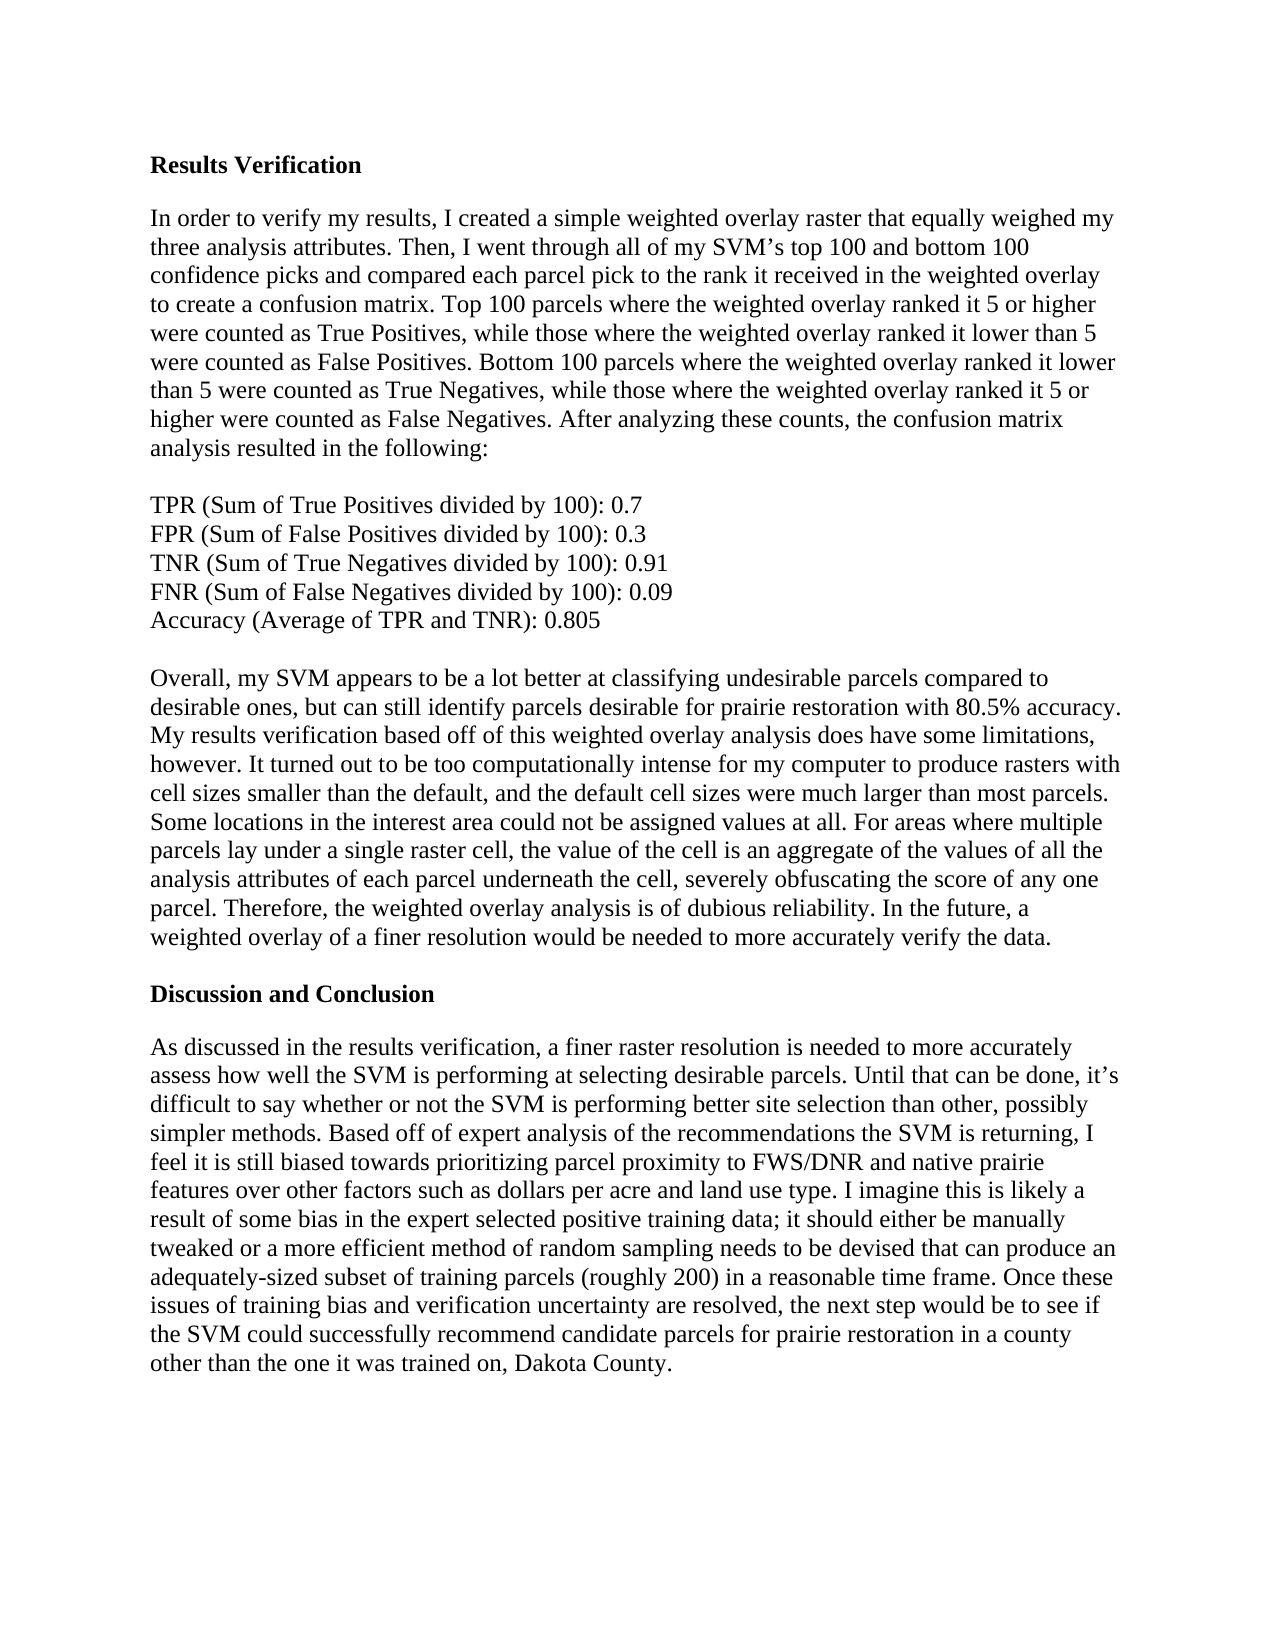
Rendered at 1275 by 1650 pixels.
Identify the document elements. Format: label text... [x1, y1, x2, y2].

text Accuracy (Average of TPR and TNR): 0.805 [150, 605, 1125, 634]
text Overall, my SVM appears to be a lot better at classifying undesirable parcels compared to desirable ones, but can still identify parcels desirable for prairie restoration with 80.5% accuracy. My results verification based off of this weighted overlay analysis does have some limitations, however. It turned out to be too computationally intense for my computer to produce rasters with cell sizes smaller than the default, and the default cell sizes were much larger than most parcels. Some locations in the interest area could not be assigned values at all. For areas where multiple parcels lay under a single raster cell, the value of the cell is an aggregate of the values of all the analysis attributes of each parcel underneath the cell, severely obfuscating the score of any one parcel. Therefore, the weighted overlay analysis is of dubious reliability. In the future, a weighted overlay of a finer resolution would be needed to more accurately verify the data. [150, 663, 1125, 950]
text Discussion and Conclusion [150, 979, 1125, 1008]
text Results Verification [150, 150, 1125, 179]
text TNR (Sum of True Negatives divided by 100): 0.91 [150, 548, 1125, 577]
text In order to verify my results, I created a simple weighted overlay raster that equally weighed my three analysis attributes. Then, I went through all of my SVM’s top 100 and bottom 100 confidence picks and compared each parcel pick to the rank it received in the weighted overlay to create a confusion matrix. Top 100 parcels where the weighted overlay ranked it 5 or higher were counted as True Positives, while those where the weighted overlay ranked it lower than 5 were counted as False Positives. Bottom 100 parcels where the weighted overlay ranked it lower than 5 were counted as True Negatives, while those where the weighted overlay ranked it 5 or higher were counted as False Negatives. After analyzing these counts, the confusion matrix analysis resulted in the following: [150, 203, 1125, 462]
text TPR (Sum of True Positives divided by 100): 0.7 [150, 490, 1125, 519]
text FNR (Sum of False Negatives divided by 100): 0.09 [150, 577, 1125, 605]
text As discussed in the results verification, a finer raster resolution is needed to more accurately assess how well the SVM is performing at selecting desirable parcels. Until that can be done, it’s difficult to say whether or not the SVM is performing better site selection than other, possibly simpler methods. Based off of expert analysis of the recommendations the SVM is returning, I feel it is still biased towards prioritizing parcel proximity to FWS/DNR and native prairie features over other factors such as dollars per acre and land use type. I imagine this is likely a result of some bias in the expert selected positive training data; it should either be manually tweaked or a more efficient method of random sampling needs to be devised that can produce an adequately-sized subset of training parcels (roughly 200) in a reasonable time frame. Once these issues of training bias and verification uncertainty are resolved, the next step would be to see if the SVM could successfully recommend candidate parcels for prairie restoration in a county other than the one it was trained on, Dakota County. [150, 1032, 1125, 1377]
text FPR (Sum of False Positives divided by 100): 0.3 [150, 519, 1125, 548]
